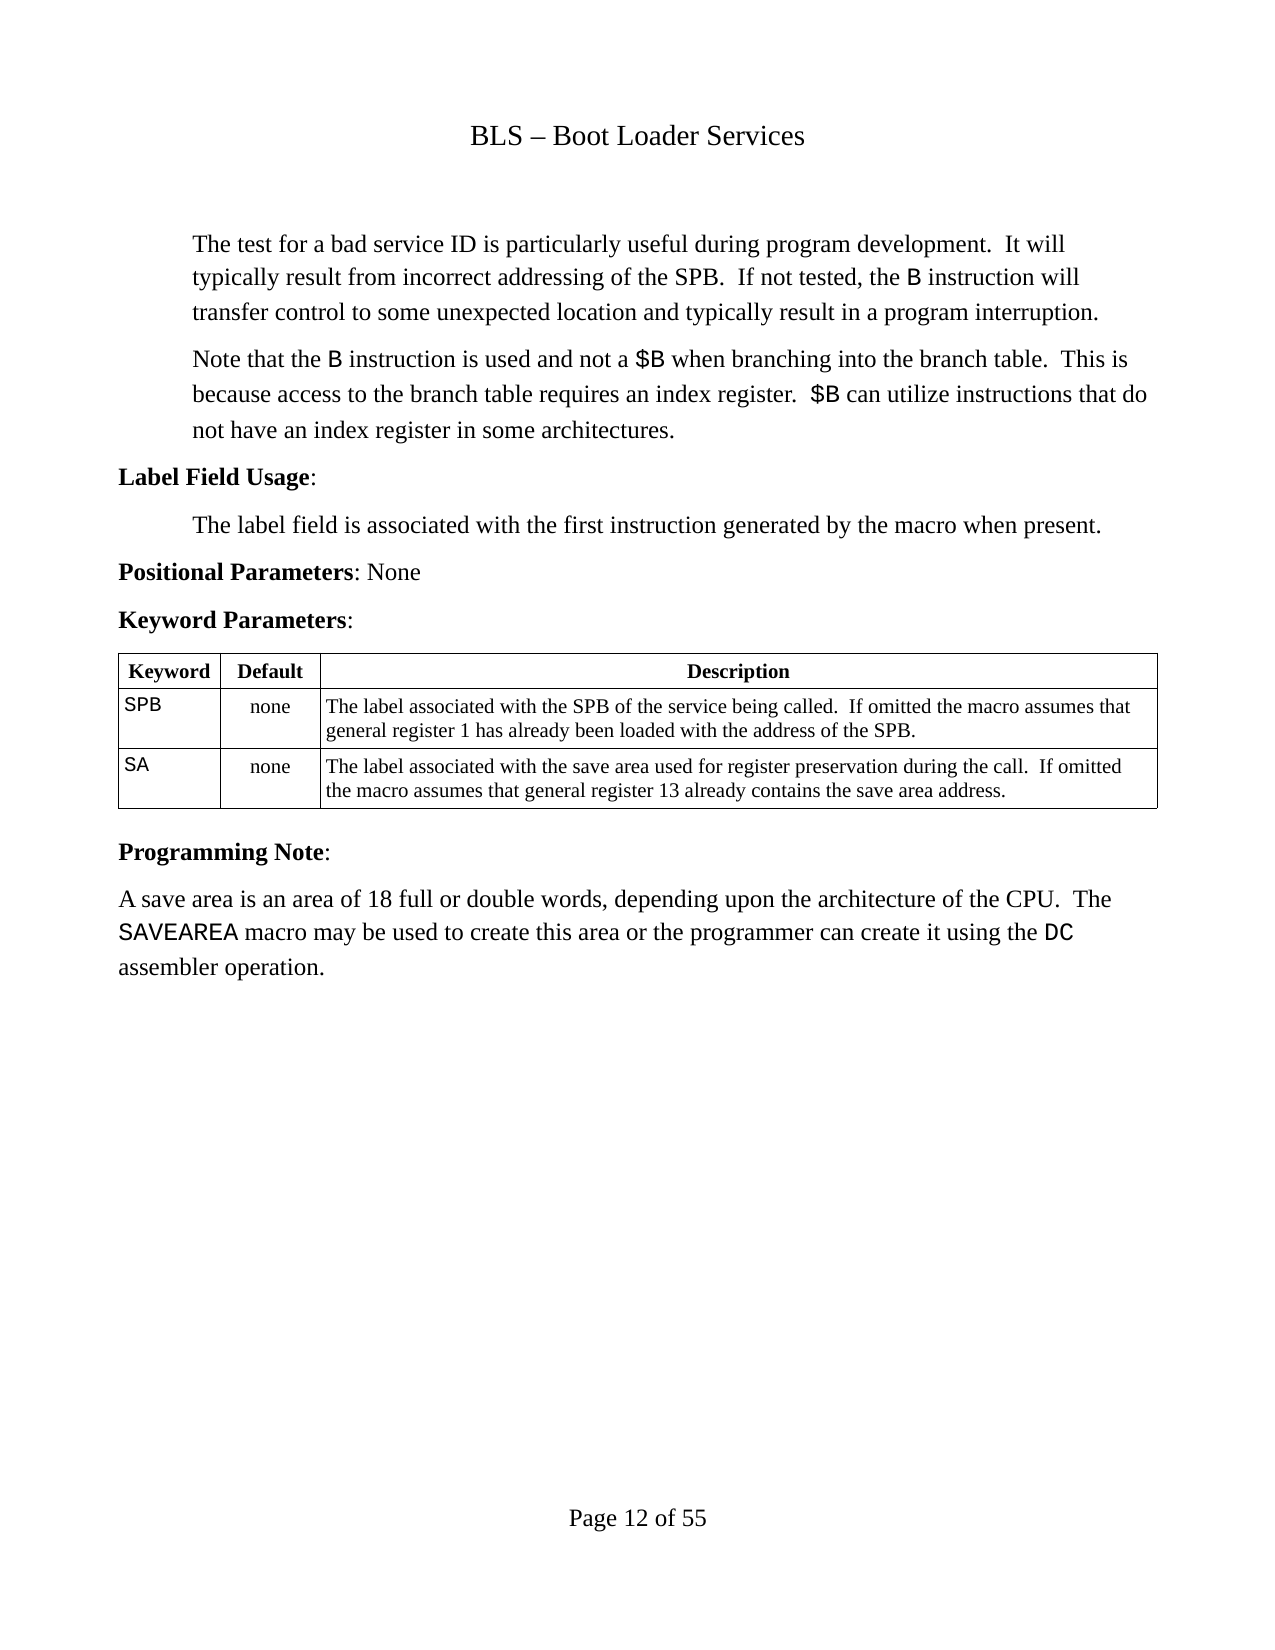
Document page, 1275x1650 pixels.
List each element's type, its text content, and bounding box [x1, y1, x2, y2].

text The label field is associated with the first instruction generated by the macro when present. [192, 510, 1157, 539]
text The test for a bad service ID is particularly useful during program development. It will typically result from incorrect addressing of the SPB. If not tested, the B instruction will transfer control to some unexpected location and typically result in a program interruption. [192, 229, 1157, 326]
text Label Field Usage: [118, 462, 1157, 491]
table_header Default [221, 654, 320, 688]
text A save area is an area of 18 full or double words, depending upon the architecture of the CPU. The SAVEAREA macro may be used to create this area or the programmer can create it using the DC assembler operation. [118, 884, 1157, 981]
text Programming Note: [118, 837, 1157, 865]
table_cell SPB [119, 689, 220, 748]
text Note that the B instruction is used and not a $B when branching into the branch table. This is because access to the branch table requires an index register. $B can utilize instructions that do not have an index register in some architectures. [192, 344, 1157, 443]
table_cell none [221, 749, 320, 808]
text Keyword Parameters: [118, 605, 1157, 634]
table_cell The label associated with the SPB of the service being called. If omitted the macro assumes that general register 1 has already been loaded with the address of the SPB. [321, 689, 1157, 748]
table_cell The label associated with the save area used for register preservation during the call. If omitted the macro assumes that general register 13 already contains the save area address. [321, 749, 1157, 808]
text Positional Parameters: None [118, 557, 1157, 586]
table_header Keyword [119, 654, 220, 688]
table_cell none [221, 689, 320, 748]
table_header Description [321, 654, 1157, 688]
table_cell SA [119, 749, 220, 808]
